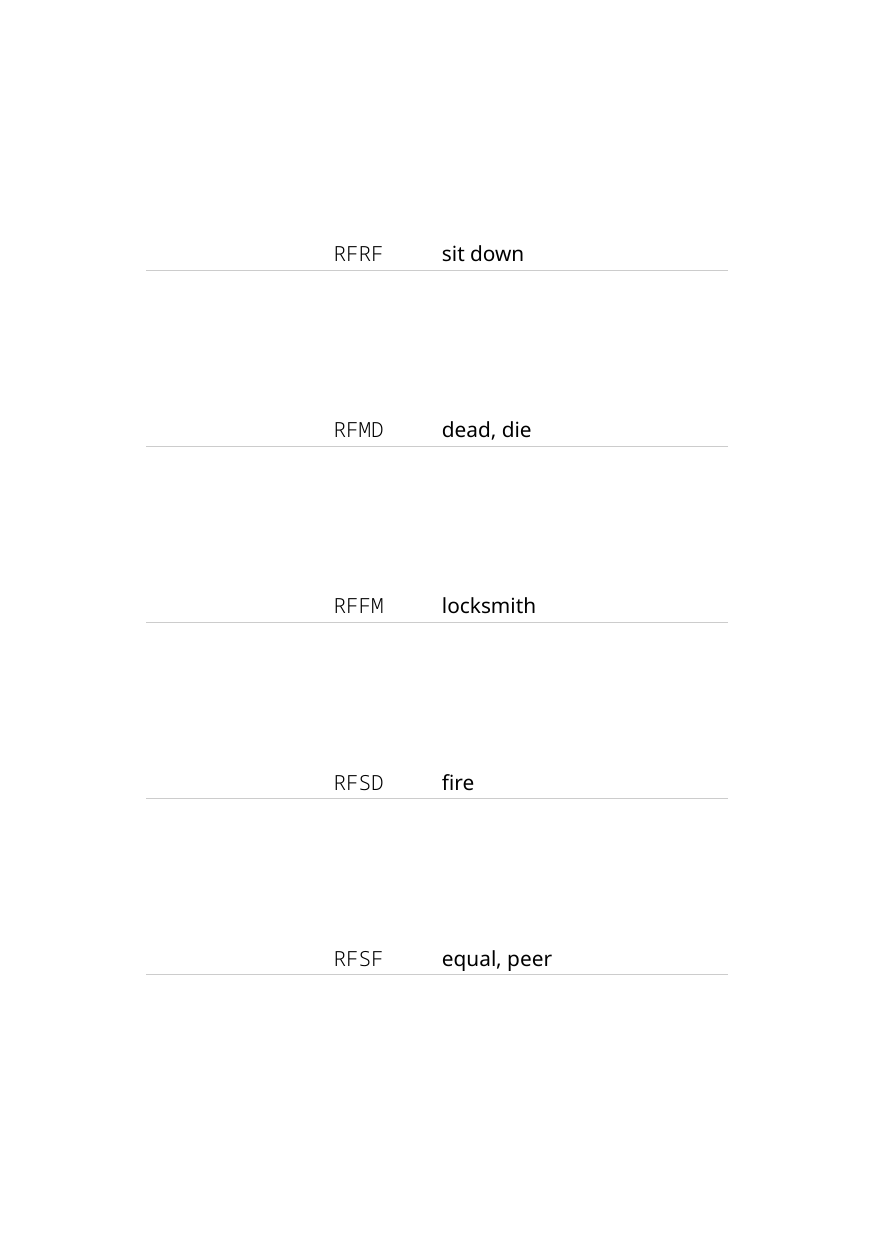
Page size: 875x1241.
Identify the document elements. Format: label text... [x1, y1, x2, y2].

text RFSD fire [146, 623, 728, 798]
text RFSF equal, peer [146, 799, 728, 974]
text RFFM locksmith [146, 447, 728, 622]
text RFMD dead, die [146, 271, 728, 446]
text RFRF sit down [146, 94, 728, 270]
